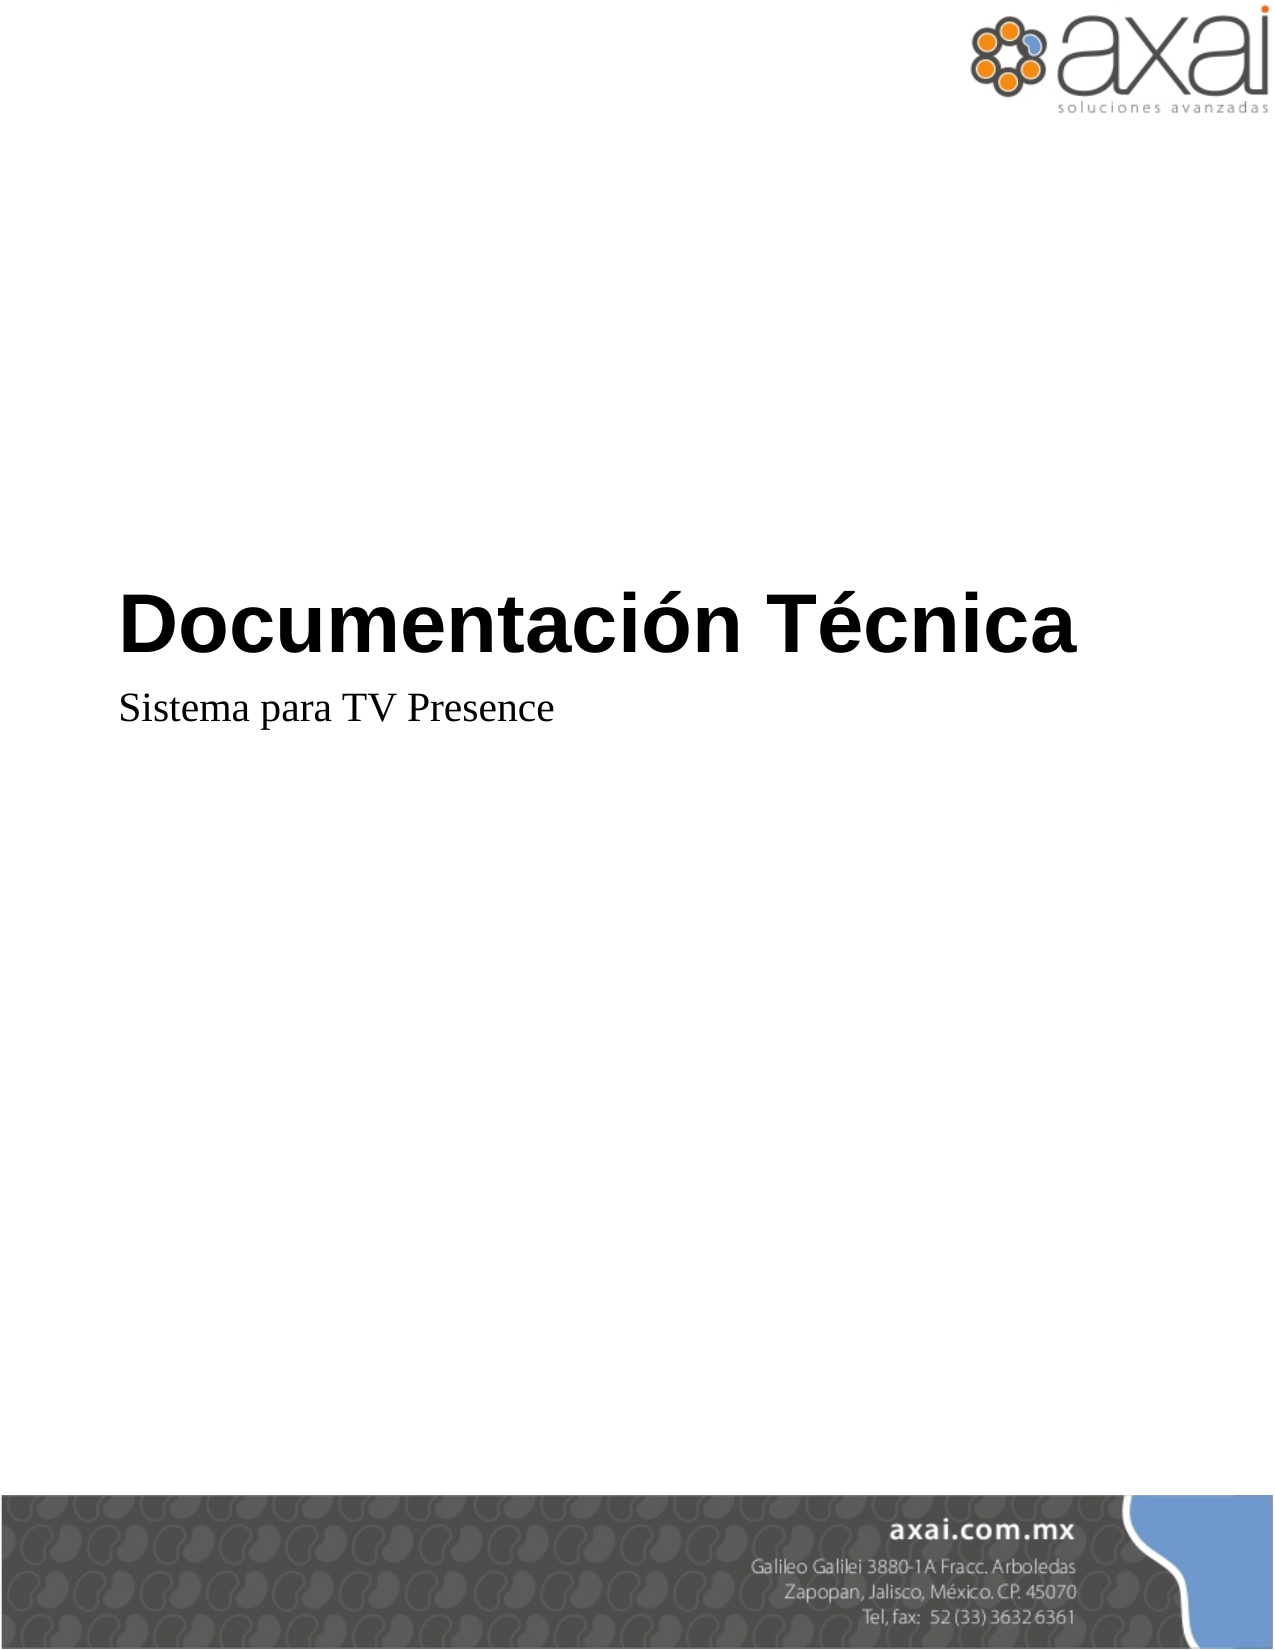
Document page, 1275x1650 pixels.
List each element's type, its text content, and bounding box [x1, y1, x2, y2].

picture [1, 1495, 1273, 1649]
text Sistema para TV Presence [118, 683, 1157, 731]
picture [968, 1, 1274, 118]
subtitle Documentación Técnica [118, 574, 1157, 670]
